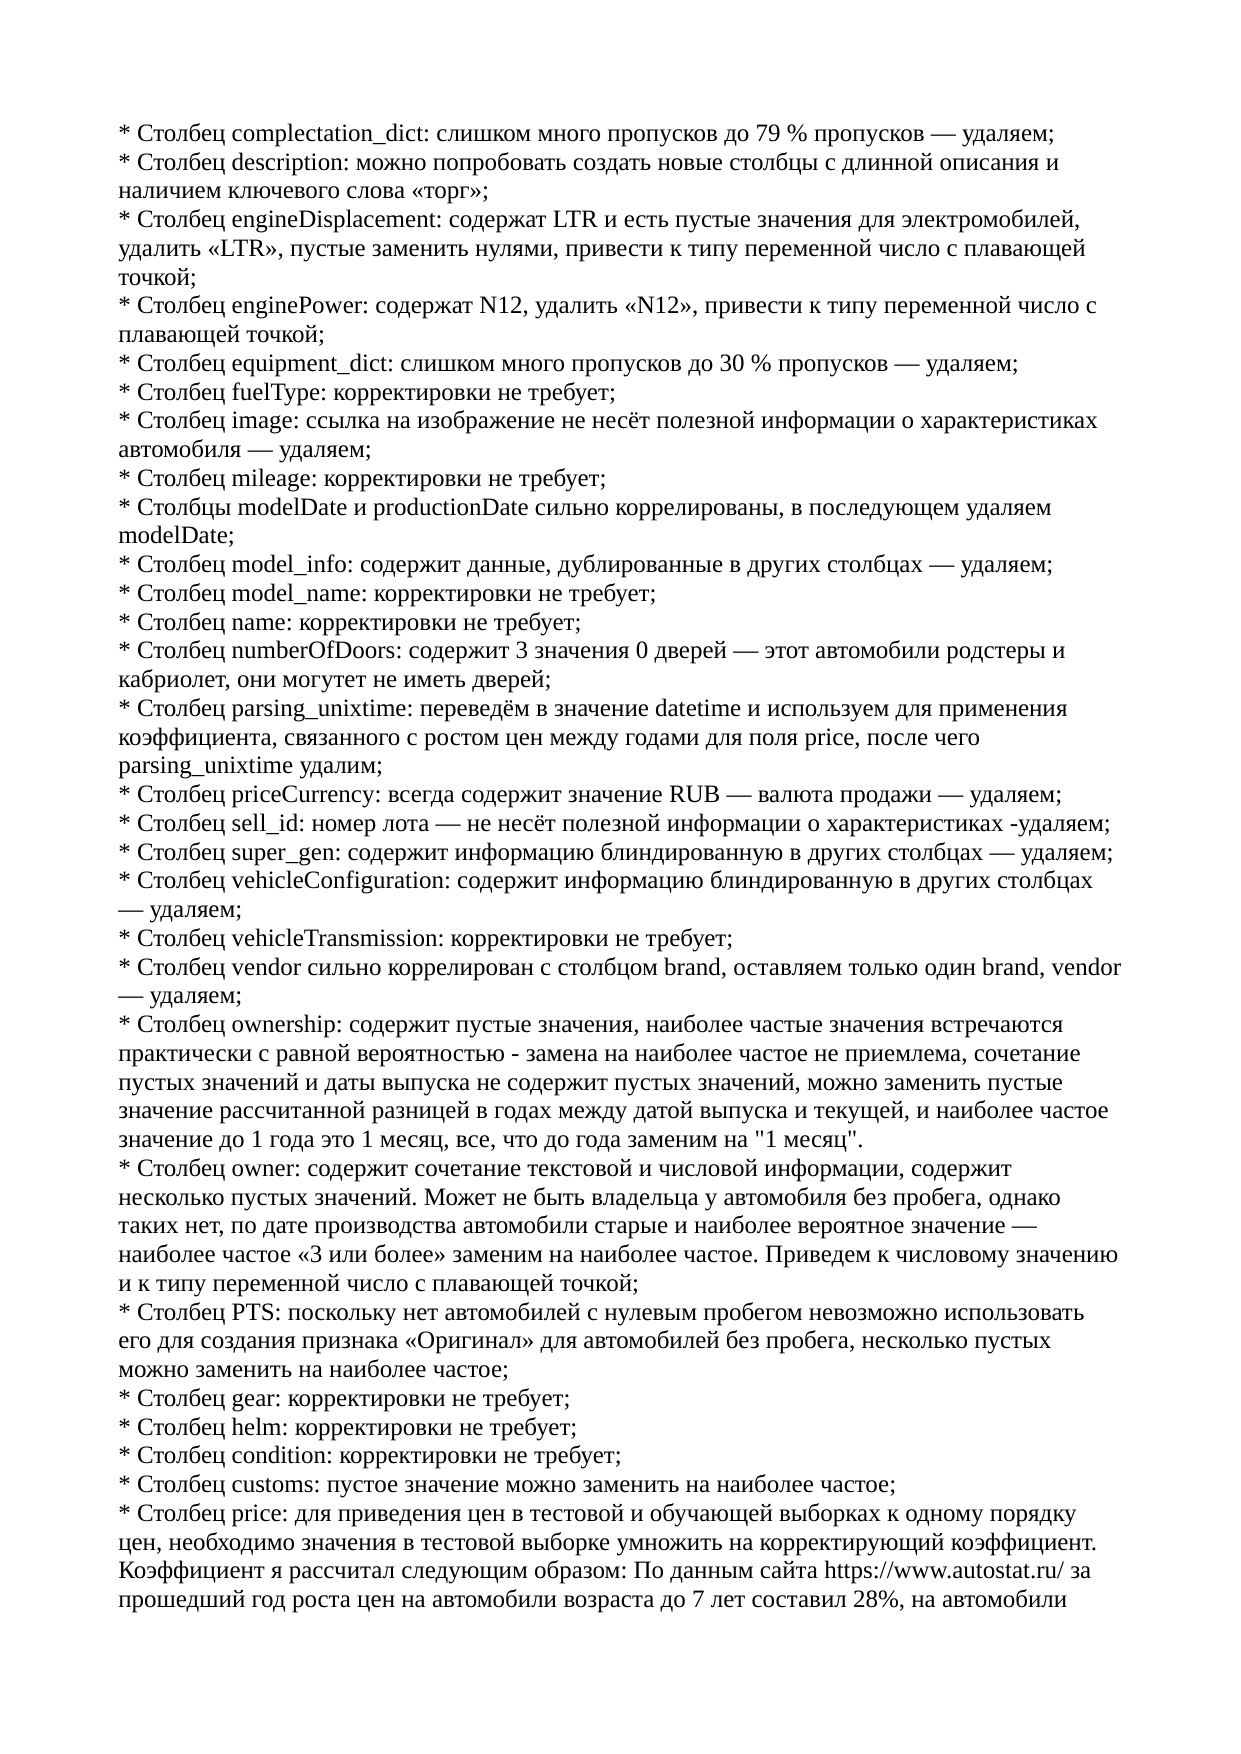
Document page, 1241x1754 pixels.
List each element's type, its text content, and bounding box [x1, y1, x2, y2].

text * Столбец numberOfDoors: содержит 3 значения 0 дверей — этот автомобили родстеры и кабриолет, они могутет не иметь дверей; [118, 636, 1122, 693]
text * Столбец vendor сильно коррелирован с столбцом brand, оставляем только один brand, vendor — удаляем; [118, 952, 1122, 1009]
text * Столбец engineDisplacement: содержат LTR и есть пустые значения для электромобилей, удалить «LTR», пустые заменить нулями, привести к типу переменной число с плавающей точкой; [118, 204, 1122, 291]
text * Столбец vehicleTransmission: корректировки не требует; [118, 923, 1122, 952]
text * Столбец model_name: корректировки не требует; [118, 578, 1122, 607]
text * Столбец name: корректировки не требует; [118, 607, 1122, 636]
text * Столбец equipment_dict: слишком много пропусков до 30 % пропусков — удаляем; [118, 348, 1122, 377]
text * Столбец parsing_unixtime: переведём в значение datetime и используем для применения коэффициента, связанного с ростом цен между годами для поля price, после чего parsing_unixtime удалим; [118, 693, 1122, 779]
text * Столбец sell_id: номер лота — не несёт полезной информации о характеристиках -удаляем; [118, 808, 1122, 837]
text * Столбец mileage: корректировки не требует; [118, 463, 1122, 492]
text * Столбец image: ссылка на изображение не несёт полезной информации о характеристиках автомобиля — удаляем; [118, 406, 1122, 463]
text * Столбец ownership: содержит пустые значения, наиболее частые значения встречаются практически с равной вероятностью - замена на наиболее частое не приемлема, сочетание пустых значений и даты выпуска не содержит пустых значений, можно заменить пустые значение рассчитанной разницей в годах между датой выпуска и текущей, и наиболее частое значение до 1 года это 1 месяц, все, что до года заменим на "1 месяц". [118, 1009, 1122, 1153]
text * Столбец priceCurrency: всегда содержит значение RUB — валюта продажи — удаляем; [118, 779, 1122, 808]
text * Столбец fuelType: корректировки не требует; [118, 377, 1122, 406]
text * Столбец PTS: поскольку нет автомобилей с нулевым пробегом невозможно использовать его для создания признака «Оригинал» для автомобилей без пробега, несколько пустых можно заменить на наиболее частое; [118, 1297, 1122, 1383]
text * Столбец model_info: содержит данные, дублированные в других столбцах — удаляем; [118, 549, 1122, 578]
text * Столбец price: для приведения цен в тестовой и обучающей выборках к одному порядку цен, необходимо значения в тестовой выборке умножить на корректирующий коэффициент. Коэффициент я рассчитал следующим образом: По данным сайта https://www.autostat.ru/ за прошедший год роста цен на автомобили возраста до 7 лет составил 28%, на автомобили [118, 1498, 1122, 1613]
text * Столбец condition: корректировки не требует; [118, 1441, 1122, 1469]
text * Столбец customs: пустое значение можно заменить на наиболее частое; [118, 1469, 1122, 1498]
text * Столбцы modelDate и productionDate сильно коррелированы, в последующем удаляем modelDate; [118, 492, 1122, 549]
text * Столбец vehicleConfiguration: содержит информацию блиндированную в других столбцах — удаляем; [118, 866, 1122, 923]
text * Столбец enginePower: содержат N12, удалить «N12», привести к типу переменной число с плавающей точкой; [118, 291, 1122, 348]
text * Столбец complectation_dict: слишком много пропусков до 79 % пропусков — удаляем; [118, 118, 1122, 147]
text * Столбец gear: корректировки не требует; [118, 1383, 1122, 1412]
text * Столбец super_gen: содержит информацию блиндированную в других столбцах — удаляем; [118, 837, 1122, 866]
text * Столбец description: можно попробовать создать новые столбцы с длинной описания и наличием ключевого слова «торг»; [118, 147, 1122, 204]
text * Столбец helm: корректировки не требует; [118, 1412, 1122, 1441]
text * Столбец owner: содержит сочетание текстовой и числовой информации, содержит несколько пустых значений. Может не быть владельца у автомобиля без пробега, однако таких нет, по дате производства автомобили старые и наиболее вероятное значение — наиболее частое «3 или более» заменим на наиболее частое. Приведем к числовому значению и к типу переменной число с плавающей точкой; [118, 1153, 1122, 1297]
